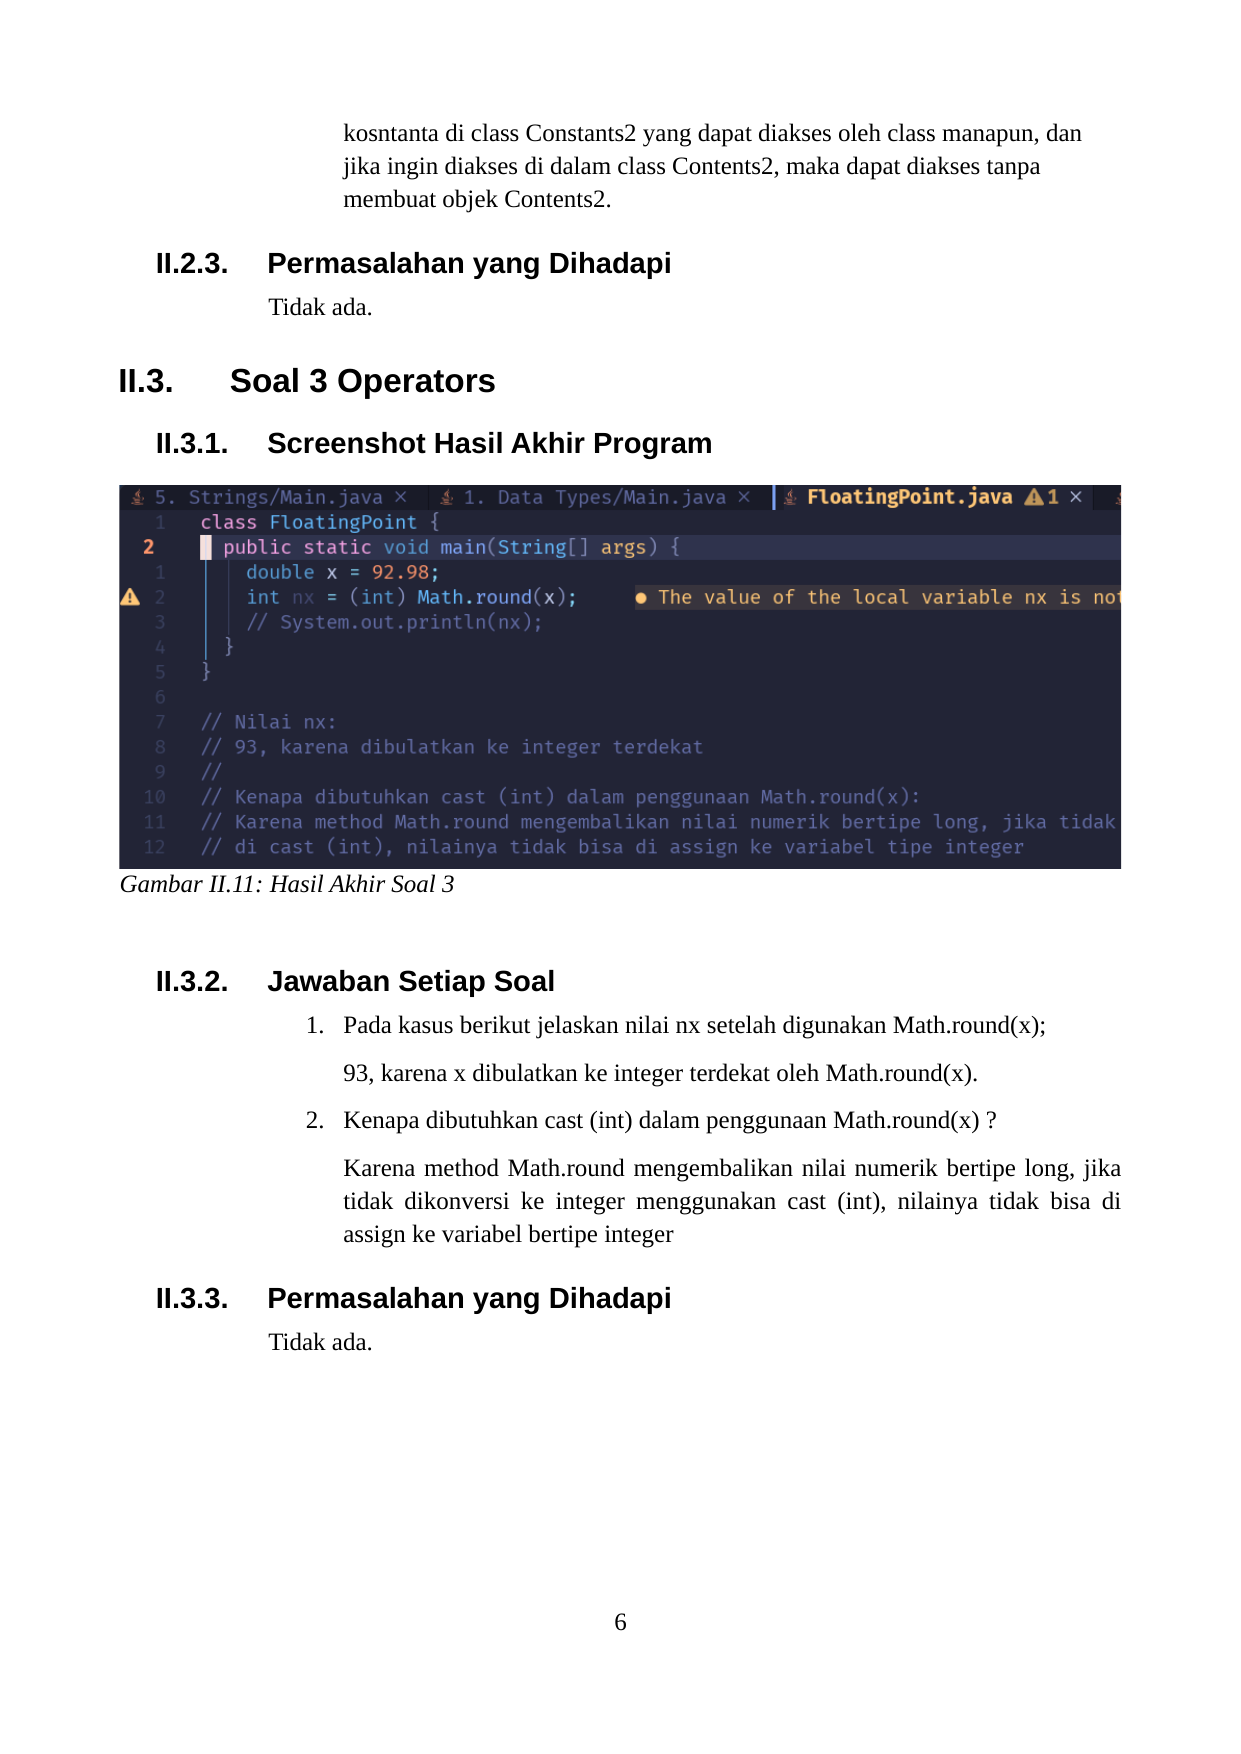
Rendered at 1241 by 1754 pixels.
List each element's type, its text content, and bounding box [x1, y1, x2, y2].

subtitle Soal 3 Operators [118, 361, 1122, 399]
text Tidak ada. [268, 292, 1122, 321]
picture [119, 485, 1122, 869]
subtitle Permasalahan yang Dihadapi [156, 1281, 1122, 1315]
list Kenapa dibutuhkan cast (int) dalam penggunaan Math.round(x) ? [306, 1105, 1122, 1134]
subtitle Permasalahan yang Dihadapi [156, 246, 1122, 280]
list 93, karena x dibulatkan ke integer terdekat oleh Math.round(x). [306, 1058, 1122, 1086]
text Tidak ada. [268, 1327, 1122, 1356]
text Gambar II.11: Hasil Akhir Soal 3 [119, 869, 1121, 898]
list Karena method Math.round mengembalikan nilai numerik bertipe long, jika tidak dikonversi ke integer menggunakan cast (int), nilainya tidak bisa di assign ke variabel bertipe integer [306, 1153, 1122, 1248]
subtitle Screenshot Hasil Akhir Program [156, 426, 1122, 460]
subtitle Jawaban Setiap Soal [156, 964, 1122, 998]
list kosntanta di class Constants2 yang dapat diakses oleh class manapun, dan jika ingin diakses di dalam class Contents2, maka dapat diakses tanpa membuat objek Contents2. [306, 118, 1122, 213]
list Pada kasus berikut jelaskan nilai nx setelah digunakan Math.round(x); [306, 1010, 1122, 1039]
